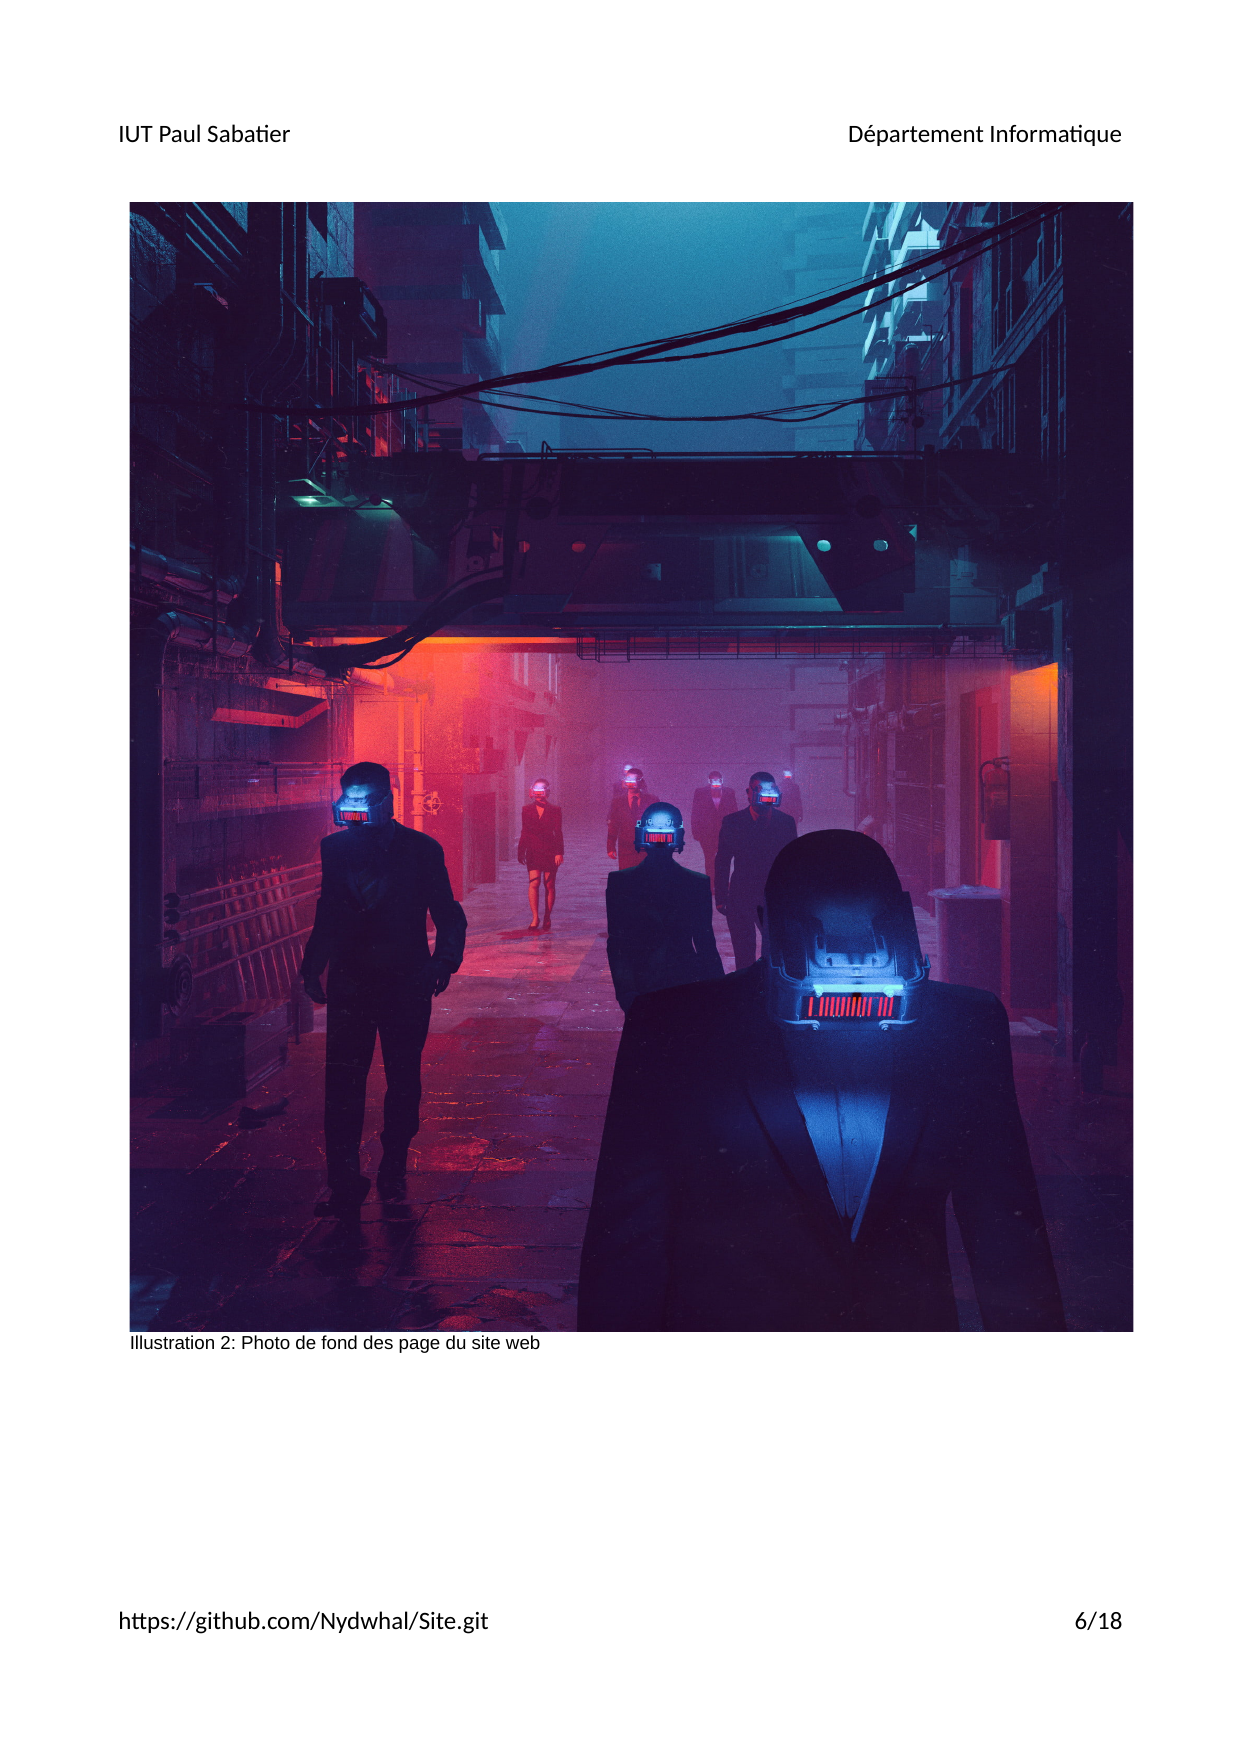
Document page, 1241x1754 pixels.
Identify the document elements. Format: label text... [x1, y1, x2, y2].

text Illustration 2: Photo de fond des page du site web [129, 1332, 1133, 1353]
picture [129, 202, 1134, 1332]
